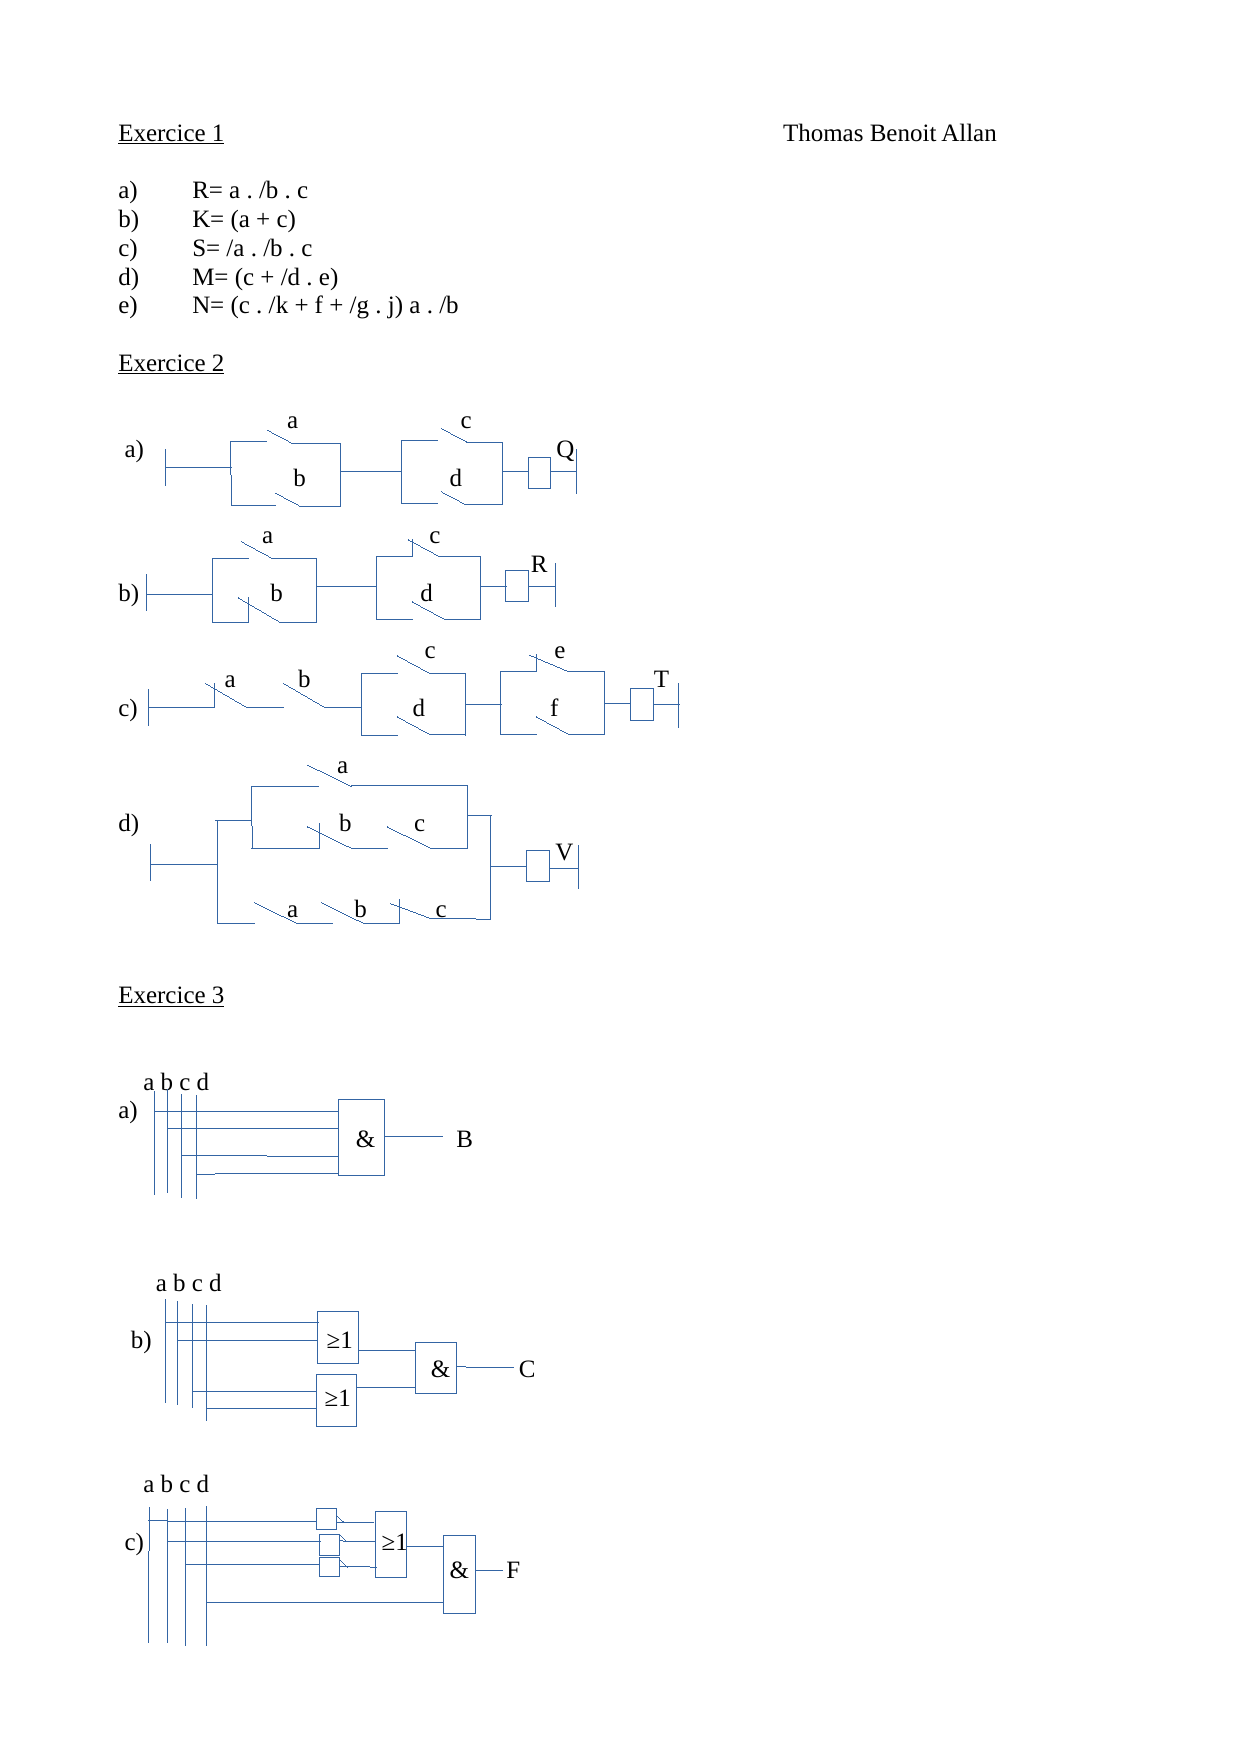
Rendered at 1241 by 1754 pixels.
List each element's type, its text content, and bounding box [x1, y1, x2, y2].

text [147, 578, 212, 594]
text d [362, 693, 465, 722]
text [357, 1383, 1122, 1412]
text [168, 1112, 181, 1124]
text [178, 1341, 192, 1354]
text [359, 1326, 1122, 1354]
text b) [118, 578, 146, 607]
text R [377, 549, 1122, 578]
text d [377, 578, 480, 607]
text [466, 705, 500, 722]
text [503, 463, 528, 471]
text [193, 1326, 206, 1340]
text [556, 578, 1122, 607]
text [317, 587, 376, 607]
text b [213, 578, 316, 607]
text c) [118, 1527, 167, 1556]
text B [385, 1124, 1122, 1153]
text [178, 1326, 192, 1340]
text [466, 693, 500, 704]
text d) M= (c + /d . e) [118, 262, 1122, 291]
text [182, 1129, 196, 1153]
text [207, 1341, 317, 1354]
text b) K= (a + c) [118, 204, 1122, 233]
text d) [118, 808, 251, 837]
text & [339, 1124, 384, 1153]
text T [501, 664, 1122, 693]
text [529, 463, 550, 488]
text V [491, 837, 1122, 866]
text [577, 463, 1122, 492]
text [207, 1392, 316, 1408]
text Exercice 1 Thomas Benoit Allan [118, 118, 1122, 147]
text a b [118, 664, 536, 693]
text a) R= a . /b . c [118, 176, 1122, 204]
text a) Q [118, 434, 1122, 463]
text [341, 463, 401, 471]
text [155, 1124, 167, 1153]
text [149, 693, 361, 722]
text [168, 1542, 185, 1556]
text [197, 1096, 1122, 1124]
text [481, 587, 555, 607]
text a b c d [118, 1067, 1122, 1096]
text [207, 1326, 317, 1340]
text a b c [218, 894, 1122, 923]
text [679, 693, 1122, 722]
text b c [218, 808, 467, 837]
text f [501, 693, 604, 722]
text [207, 1354, 415, 1383]
text b) [118, 1326, 165, 1354]
text [605, 693, 630, 703]
text Exercice 2 [118, 348, 1122, 377]
text [155, 1112, 167, 1124]
text a b c d [118, 1469, 1122, 1498]
text ≥1 [318, 1326, 358, 1354]
text C [457, 1354, 1122, 1383]
text d [402, 463, 502, 492]
text [506, 578, 528, 601]
text [182, 1096, 196, 1111]
text a) [118, 1096, 154, 1124]
text & [444, 1556, 475, 1584]
text [166, 1354, 177, 1383]
text ≥1 [376, 1527, 406, 1556]
text [218, 837, 490, 866]
text [118, 894, 217, 923]
text [168, 1096, 181, 1111]
text [168, 1556, 185, 1584]
text [118, 1354, 165, 1383]
text [186, 1556, 206, 1564]
text [118, 1383, 206, 1412]
text [118, 1556, 148, 1584]
text [197, 1124, 338, 1128]
text [407, 1527, 1122, 1556]
text ≥1 [317, 1383, 356, 1412]
text [155, 1096, 167, 1111]
text [168, 1129, 181, 1153]
text a [118, 751, 1122, 779]
text [186, 1565, 206, 1584]
text [207, 1527, 375, 1556]
text [197, 1129, 338, 1153]
text [147, 595, 212, 607]
text [207, 1556, 443, 1584]
text [166, 1326, 177, 1354]
text [149, 1556, 167, 1584]
text [317, 578, 376, 586]
text [118, 549, 412, 578]
text [182, 1112, 196, 1124]
text [186, 1542, 206, 1556]
text [207, 1383, 316, 1391]
text a c [118, 406, 1122, 434]
text [193, 1341, 206, 1354]
text [605, 704, 678, 722]
text [481, 578, 505, 586]
text c e [118, 636, 1122, 664]
text [654, 693, 678, 704]
text [118, 1124, 154, 1153]
text [551, 463, 576, 471]
text [503, 472, 576, 492]
text & [416, 1354, 456, 1383]
text [118, 837, 217, 866]
text a b c d [118, 1268, 1122, 1297]
text Exercice 3 [118, 981, 1122, 1009]
text [341, 472, 401, 492]
text [168, 1527, 185, 1541]
text [631, 693, 653, 720]
text [193, 1354, 206, 1383]
text b [118, 463, 340, 492]
text a c [118, 521, 1122, 549]
text [186, 1527, 206, 1541]
text c) [118, 693, 148, 722]
text [529, 578, 555, 586]
text e) N= (c . /k + f + /g . j) a . /b [118, 291, 1122, 319]
text F [476, 1556, 1122, 1584]
text c) S= /a . /b . c [118, 233, 1122, 262]
text [468, 808, 1122, 837]
text [178, 1354, 192, 1383]
